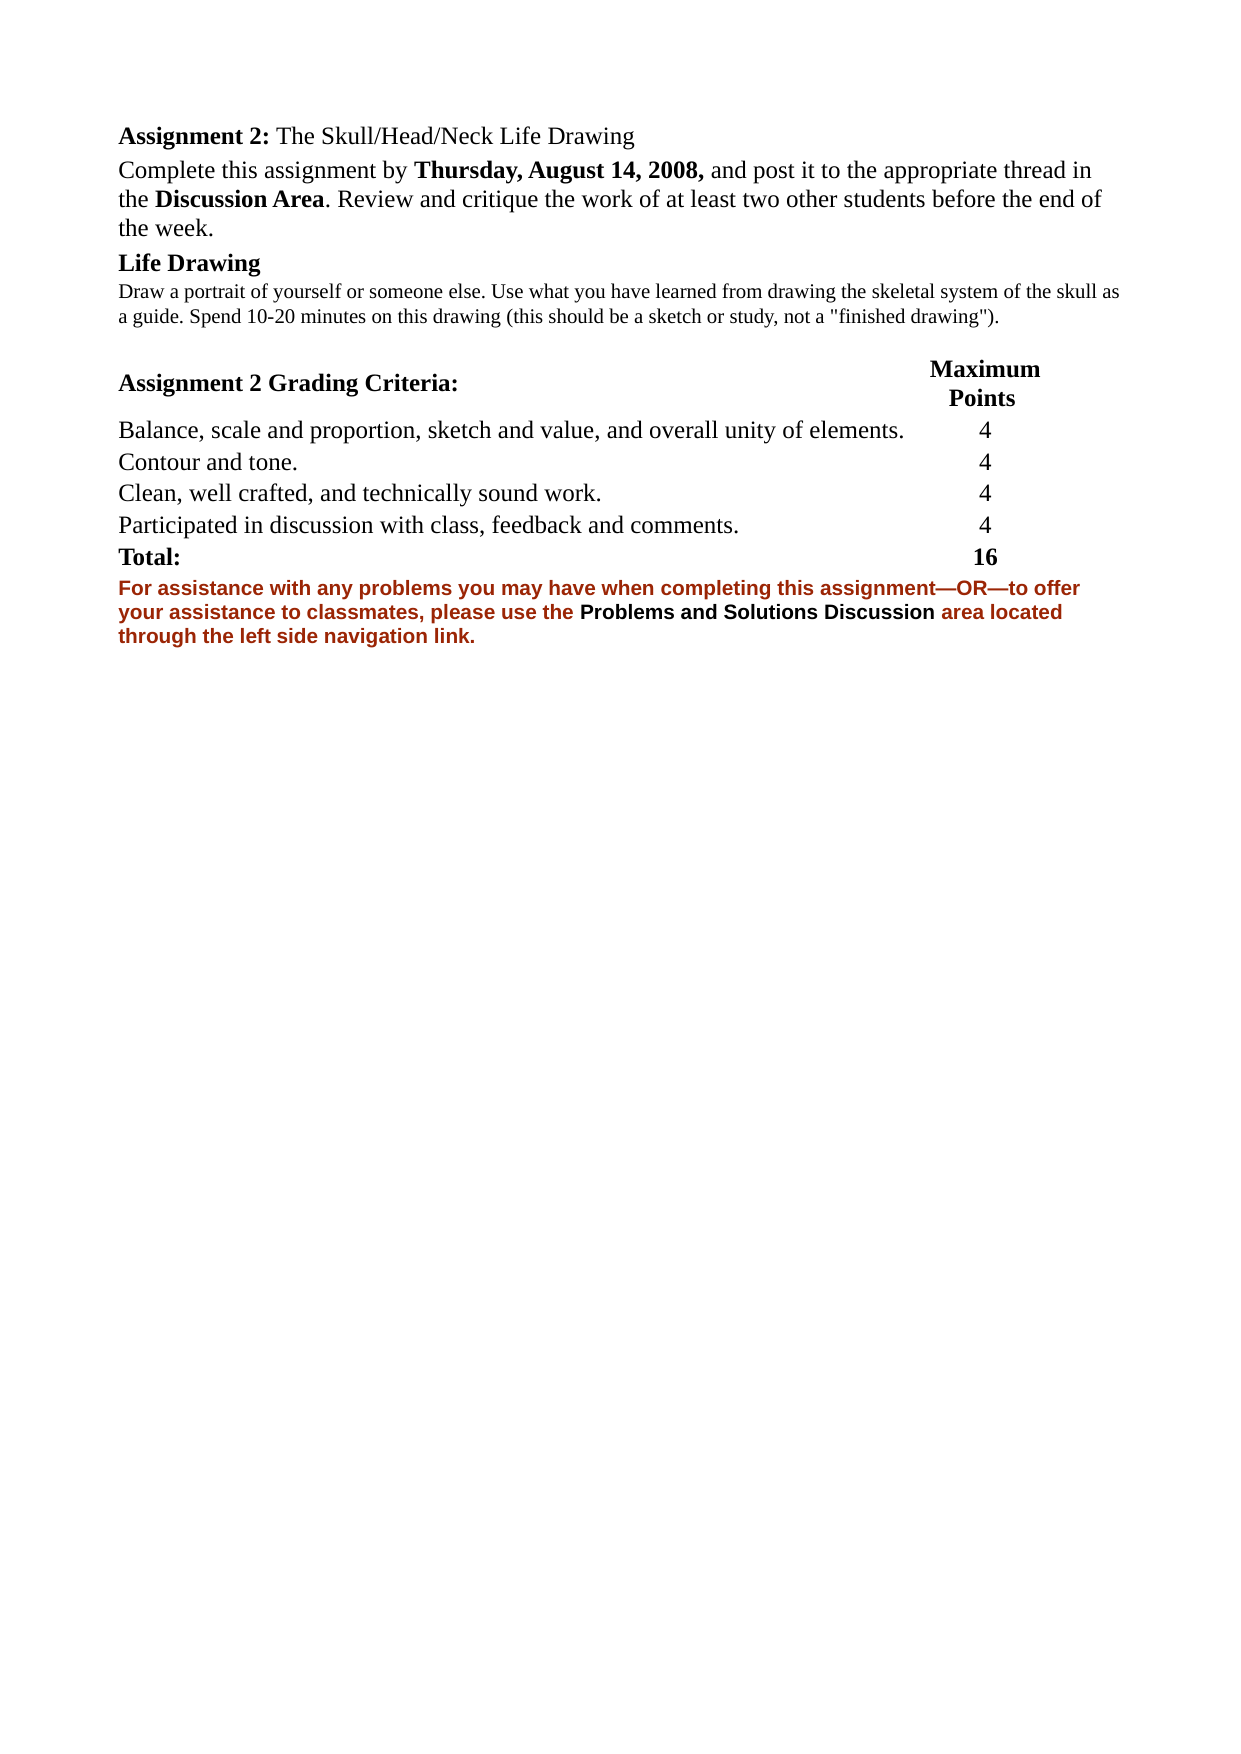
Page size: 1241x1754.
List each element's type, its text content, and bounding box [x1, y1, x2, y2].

text For assistance with any problems you may have when completing this assignment—OR—to offer your assistance to classmates, please use the Problems and Solutions Discussion area located through the left side navigation link. [118, 576, 1122, 647]
table_cell Participated in discussion with class, feedback and comments. [117, 509, 911, 541]
table_cell 4 [911, 477, 1059, 509]
table_cell 4 [911, 445, 1059, 477]
table_header Assignment 2 Grading Criteria: [117, 353, 911, 413]
table_cell Contour and tone. [117, 445, 911, 477]
table_cell Clean, well crafted, and technically sound work. [117, 477, 911, 509]
table_cell 4 [911, 509, 1059, 541]
table_cell Total: [117, 541, 911, 573]
text Complete this assignment by Thursday, August 14, 2008, and post it to the appropriate thread in the Discussion Area. Review and critique the work of at least two other students before the end of the week. [118, 156, 1122, 242]
table_cell Balance, scale and proportion, sketch and value, and overall unity of elements. [117, 413, 911, 445]
text Draw a portrait of yourself or someone else. Use what you have learned from drawing the skeletal system of the skull as a guide. Spend 10-20 minutes on this drawing (this should be a sketch or study, not a "finished drawing"). [118, 279, 1122, 328]
table_header Maximum Points [911, 353, 1059, 413]
table_cell 4 [911, 413, 1059, 445]
table_cell 16 [911, 541, 1059, 573]
text Life Drawing [118, 248, 1122, 276]
text Assignment 2: The Skull/Head/Neck Life Drawing [118, 121, 1122, 150]
